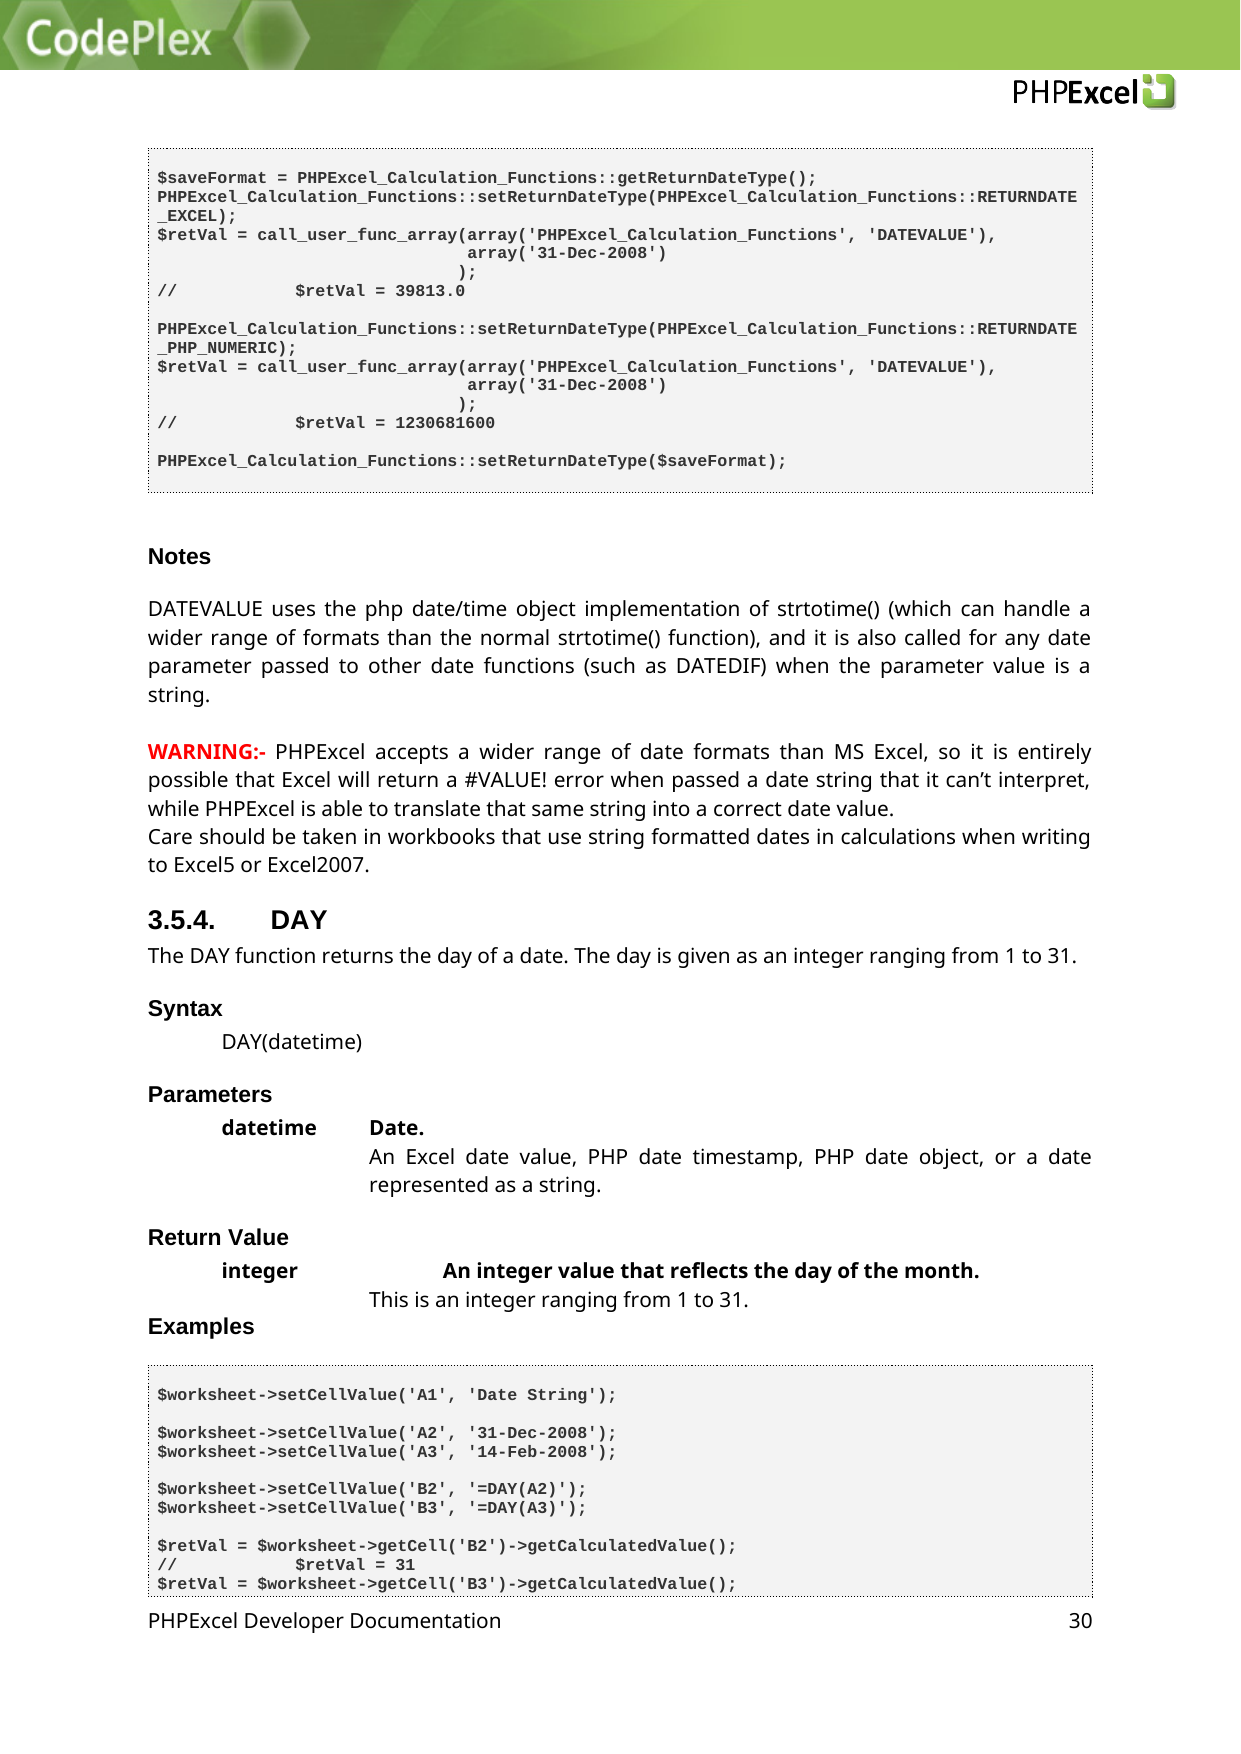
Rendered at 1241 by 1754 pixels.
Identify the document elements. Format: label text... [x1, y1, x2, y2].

text PHPExcel_Calculation_Functions::setReturnDateType(PHPExcel_Calculation_Functions::RETURNDATE_EXCEL); [148, 185, 1093, 223]
text ); [148, 261, 1093, 279]
text DATEVALUE uses the php date/time object implementation of strtotime() (which can handle a wider range of formats than the normal strtotime() function), and it is also called for any date parameter passed to other date functions (such as DATEDIF) when the parameter value is a string. [148, 594, 1093, 708]
text $retVal = $worksheet->getCell('B2')->getCalculatedValue(); [148, 1534, 1093, 1553]
text array('31-Dec-2008') [148, 374, 1093, 393]
subtitle Syntax [148, 995, 1093, 1021]
text $worksheet->setCellValue('A1', 'Date String'); [148, 1383, 1093, 1402]
text // $retVal = 1230681600 [148, 412, 1093, 430]
text $retVal = call_user_func_array(array('PHPExcel_Calculation_Functions', 'DATEVALUE'), [148, 223, 1093, 242]
text $worksheet->setCellValue('A2', '31-Dec-2008'); [148, 1421, 1093, 1440]
text PHPExcel_Calculation_Functions::setReturnDateType($saveFormat); [148, 449, 1093, 468]
text $worksheet->setCellValue('B3', '=DAY(A3)'); [148, 1497, 1093, 1516]
text ); [148, 393, 1093, 412]
text $retVal = $worksheet->getCell('B3')->getCalculatedValue(); [148, 1572, 1093, 1597]
text This is an integer ranging from 1 to 31. [369, 1285, 1093, 1313]
subtitle DAY [148, 904, 1093, 935]
text PHPExcel_Calculation_Functions::setReturnDateType(PHPExcel_Calculation_Functions::RETURNDATE_PHP_NUMERIC); [148, 317, 1093, 355]
subtitle Return Value [148, 1224, 1093, 1250]
text An Excel date value, PHP date timestamp, PHP date object, or a date represented as a string. [369, 1142, 1093, 1199]
text // $retVal = 39813.0 [148, 279, 1093, 298]
text integer An integer value that reflects the day of the month. [221, 1256, 1093, 1285]
text Care should be taken in workbooks that use string formatted dates in calculations when writing to Excel5 or Excel2007. [148, 822, 1093, 879]
subtitle Examples [148, 1313, 1093, 1340]
text array('31-Dec-2008') [148, 242, 1093, 261]
text The DAY function returns the day of a date. The day is given as an integer ranging from 1 to 31. [148, 941, 1093, 970]
text WARNING:- PHPExcel accepts a wider range of date formats than MS Excel, so it is entirely possible that Excel will return a #VALUE! error when passed a date string that it can’t interpret, while PHPExcel is able to translate that same string into a correct date value. [148, 737, 1093, 822]
subtitle Parameters [148, 1081, 1093, 1107]
subtitle Notes [148, 543, 1093, 569]
text $worksheet->setCellValue('A3', '14-Feb-2008'); [148, 1440, 1093, 1459]
text $retVal = call_user_func_array(array('PHPExcel_Calculation_Functions', 'DATEVALUE'), [148, 355, 1093, 374]
text datetime Date. [221, 1113, 1093, 1142]
text DAY(datetime) [221, 1027, 1093, 1056]
text // $retVal = 31 [148, 1553, 1093, 1572]
text $worksheet->setCellValue('B2', '=DAY(A2)'); [148, 1478, 1093, 1497]
text $saveFormat = PHPExcel_Calculation_Functions::getReturnDateType(); [148, 166, 1093, 185]
